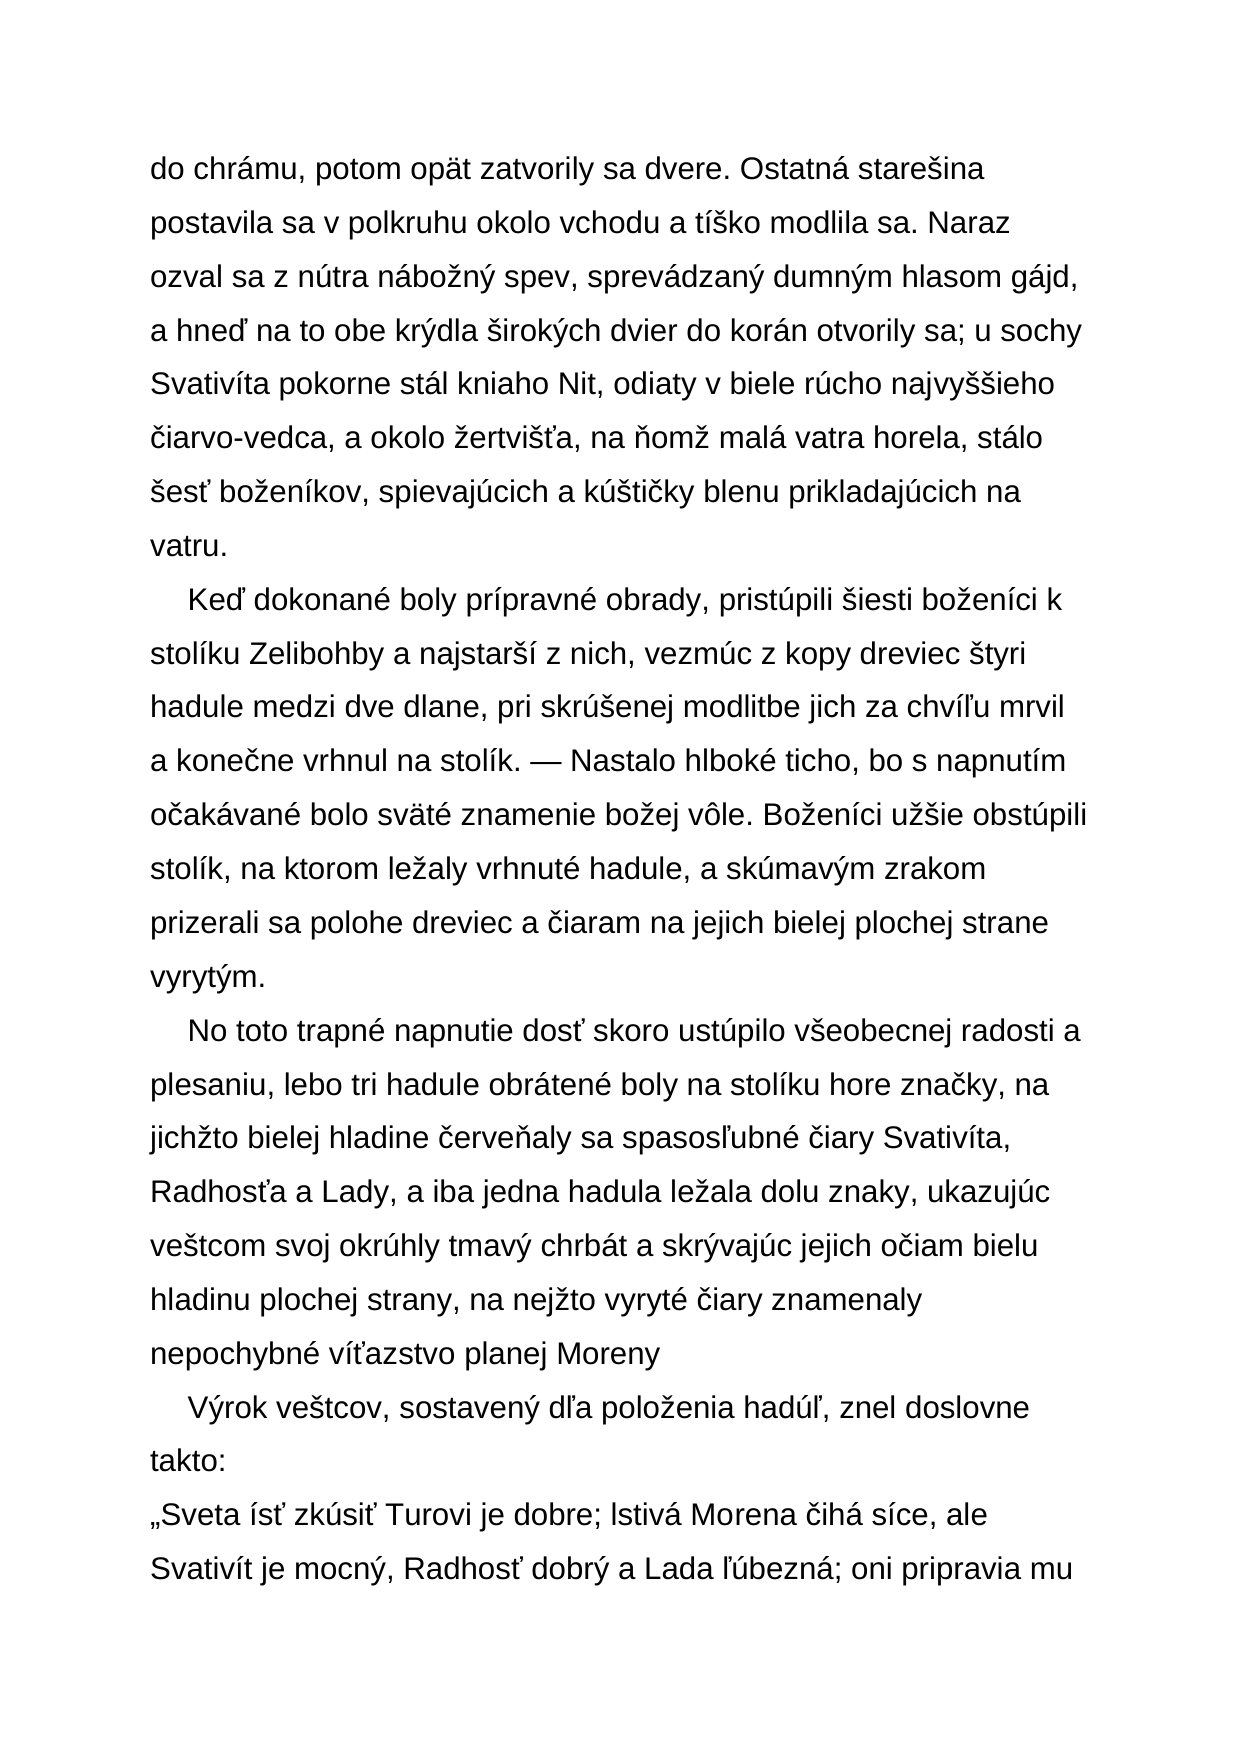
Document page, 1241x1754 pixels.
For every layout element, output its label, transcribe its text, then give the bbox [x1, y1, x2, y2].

text No toto trapné napnutie dosť skoro ustúpilo všeobecnej radosti a plesaniu, lebo tri hadule obrá­tené boly na stolíku hore značky, na jichžto bielej hladine červeňaly sa spasosľubné čiary Svativíta, Radhosťa a Lady, a iba jedna hadula ležala dolu znaky, ukazujúc veštcom svoj okrúhly tmavý chrbát a skrývajúc jejich očiam bielu hladinu plochej strany, na nejžto vyryté čiary znamenaly nepochybné víťaz­stvo planej Moreny [150, 1012, 1091, 1371]
text Keď dokonané boly prípravné obrady, pristúpili šiesti boženíci k stolíku Zelibohby a najstarší z nich, vezmúc z kopy dreviec štyri hadule medzi dve dlane, pri skrúšenej modlitbe jich za chvíľu mrvil a ko­nečne vrhnul na stolík. — Nastalo hlboké ticho, bo s napnutím očakávané bolo sväté znamenie božej vôle. Boženíci užšie obstúpili stolík, na ktorom ležaly vrhnuté hadule, a skúmavým zrakom prizerali sa polohe dreviec a čiaram na jejich bielej plochej strane vyrytým. [150, 581, 1091, 994]
text do chrámu, potom opät zatvorily sa dvere. Ostatná starešina postavila sa v polkruhu okolo vchodu a tíško modlila sa. Naraz ozval sa z nútra nábožný spev, sprevádzaný dumným hlasom gájd, a hneď na to obe krýdla širokých dvier do korán otvorily sa; u sochy Svativíta pokorne stál kniaho Nit, odiaty v biele rúcho naj­vyššieho čiarvo-vedca, a okolo žertvišťa, na ňomž malá vatra horela, stálo šesť boženíkov, spievajúcich a kúštičky blenu prikladajúcich na vatru. [150, 150, 1091, 563]
text „Sveta ísť zkúsiť Turovi je dobre; lstivá Mo­rena čihá síce, ale Svativít je mocný, Radhosť dobrý a Lada ľúbezná; oni pripravia mu [150, 1496, 1091, 1586]
text Výrok veštcov, sostavený dľa položenia hadúľ, znel doslovne takto: [150, 1389, 1091, 1478]
